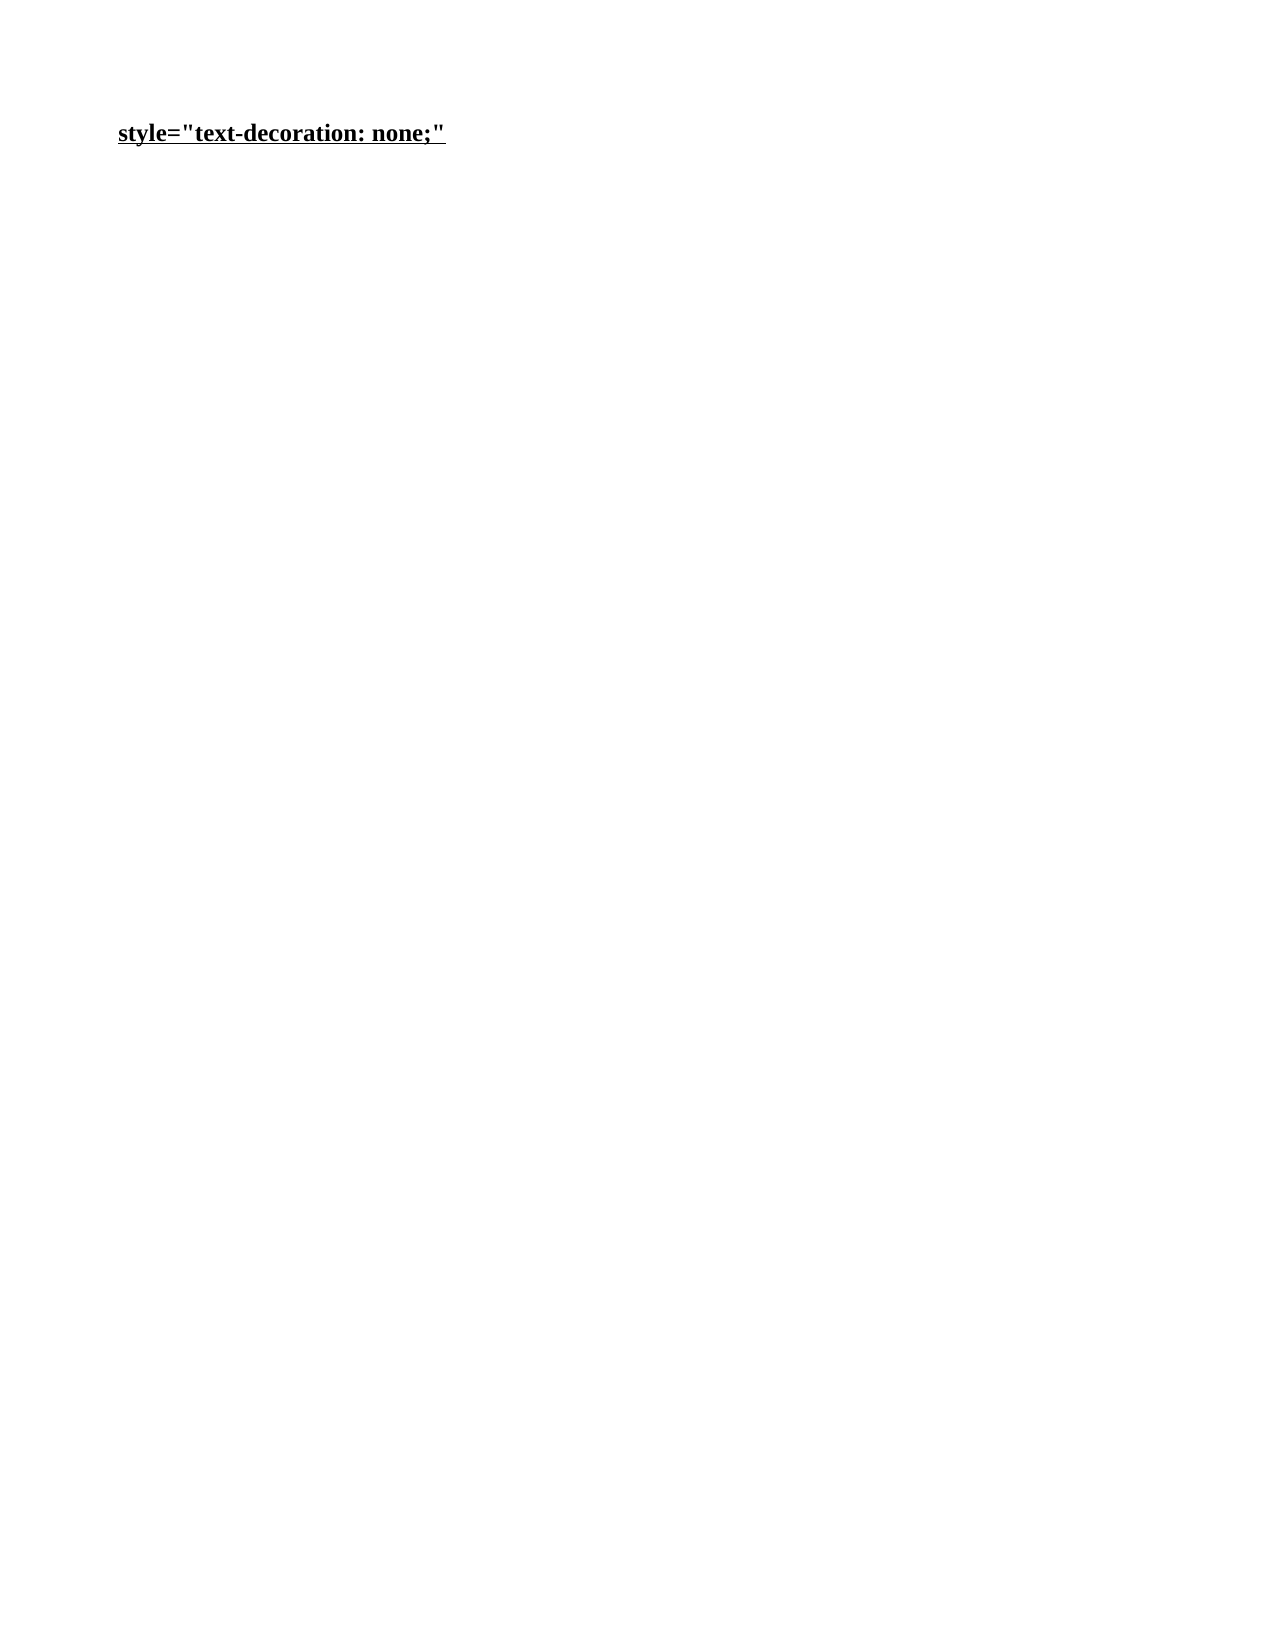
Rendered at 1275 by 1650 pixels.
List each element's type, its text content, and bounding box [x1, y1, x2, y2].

text style="text-decoration: none;" [118, 118, 1157, 147]
